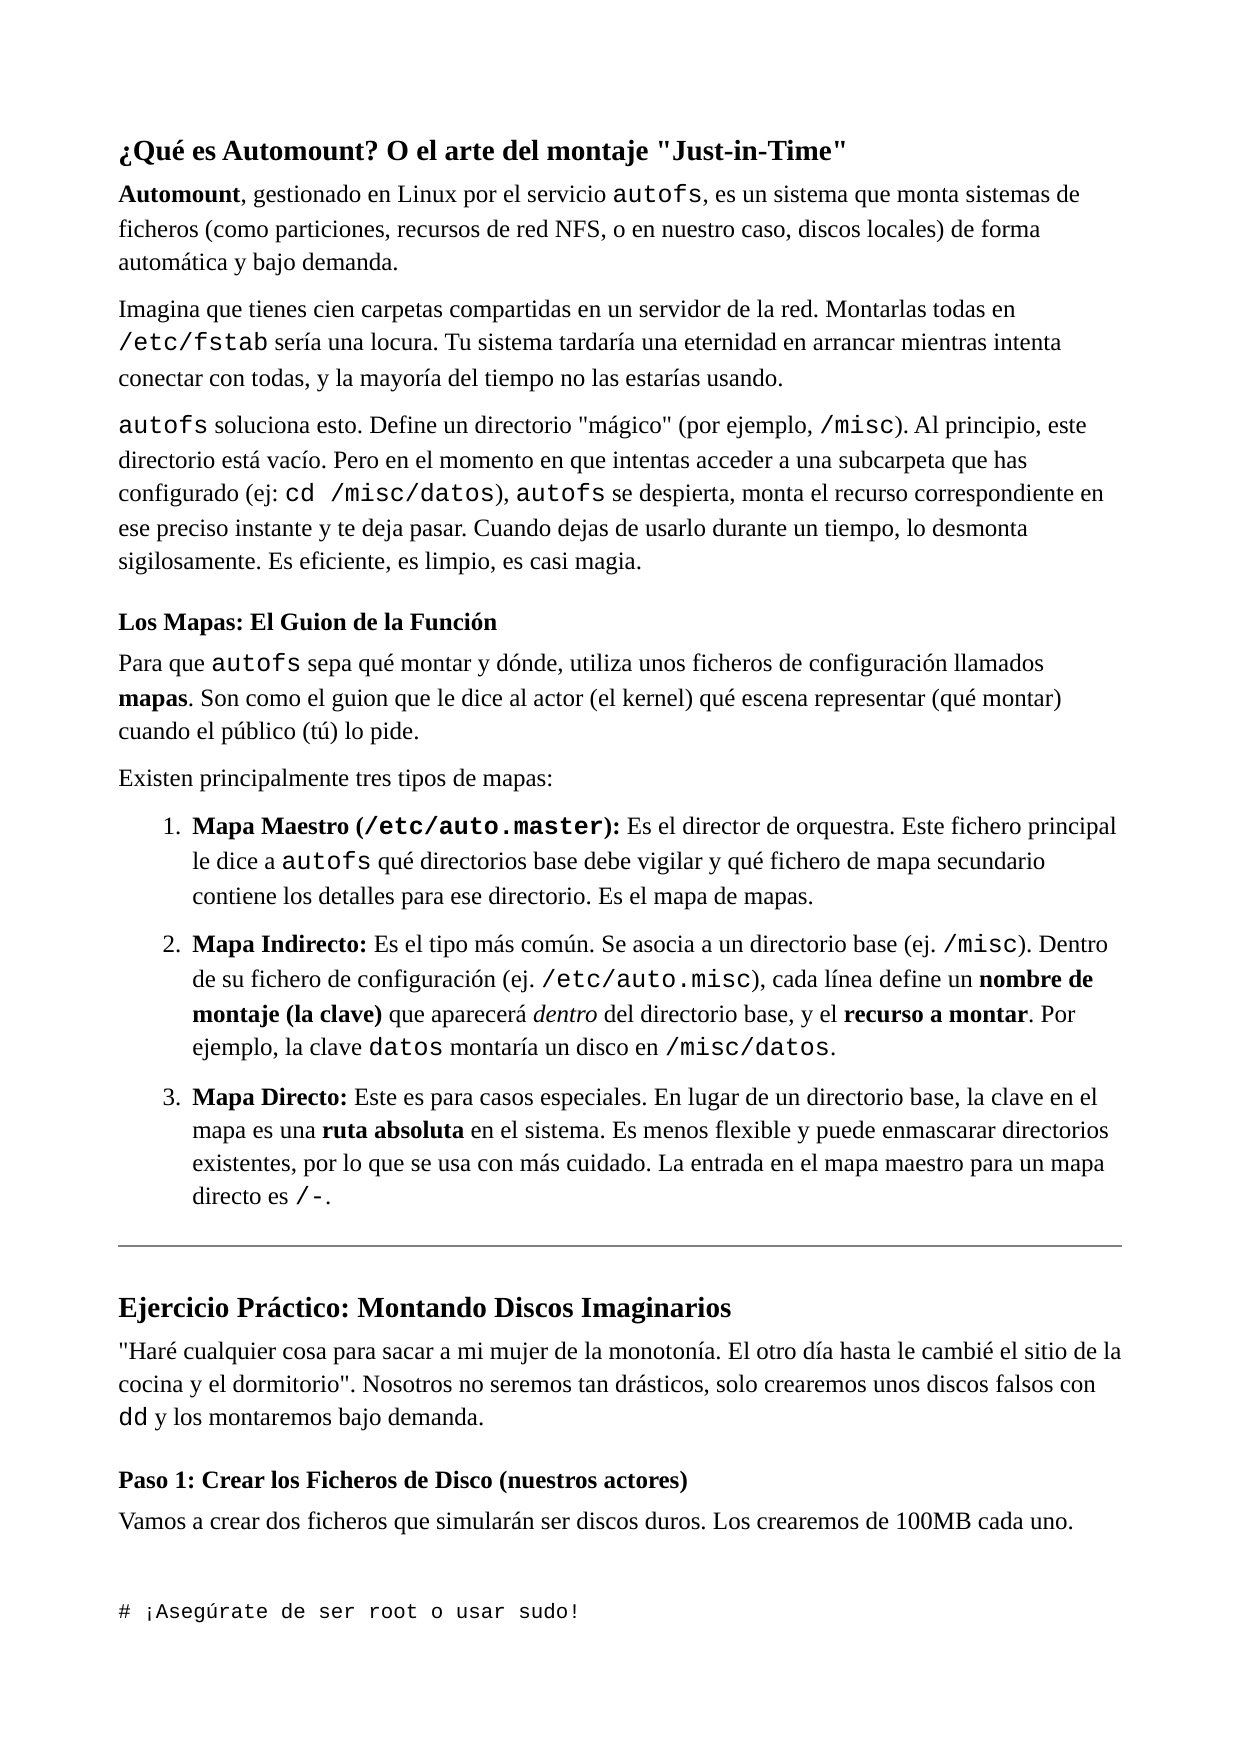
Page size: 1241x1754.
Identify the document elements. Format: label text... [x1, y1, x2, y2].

text Para que autofs sepa qué montar y dónde, utiliza unos ficheros de configuración llamados mapas. Son como el guion que le dice al actor (el kernel) qué escena representar (qué montar) cuando el público (tú) lo pide. [118, 648, 1122, 745]
subtitle Los Mapas: El Guion de la Función [118, 607, 1122, 635]
text # ¡Asegúrate de ser root o usar sudo! [118, 1601, 1122, 1625]
text Automount, gestionado en Linux por el servicio autofs, es un sistema que monta sistemas de ficheros (como particiones, recursos de red NFS, o en nuestro caso, discos locales) de forma automática y bajo demanda. [118, 179, 1122, 276]
list Mapa Indirecto: Es el tipo más común. Se asocia a un directorio base (ej. /misc). Dentro de su fichero de configuración (ej. /etc/auto.misc), cada línea define un nombre de montaje (la clave) que aparecerá dentro del directorio base, y el recurso a montar. Por ejemplo, la clave datos montaría un disco en /misc/datos. [162, 929, 1122, 1063]
text "Haré cualquier cosa para sacar a mi mujer de la monotonía. El otro día hasta le cambié el sitio de la cocina y el dormitorio". Nosotros no seremos tan drásticos, solo crearemos unos discos falsos con dd y los montaremos bajo demanda. [118, 1336, 1122, 1433]
text autofs soluciona esto. Define un directorio "mágico" (por ejemplo, /misc). Al principio, este directorio está vacío. Pero en el momento en que intentas acceder a una subcarpeta que has configurado (ej: cd /misc/datos), autofs se despierta, monta el recurso correspondiente en ese preciso instante y te deja pasar. Cuando dejas de usarlo durante un tiempo, lo desmonta sigilosamente. Es eficiente, es limpio, es casi magia. [118, 410, 1122, 575]
list Mapa Maestro (/etc/auto.master): Es el director de orquestra. Este fichero principal le dice a autofs qué directorios base debe vigilar y qué fichero de mapa secundario contiene los detalles para ese directorio. Es el mapa de mapas. [162, 811, 1122, 910]
subtitle Ejercicio Práctico: Montando Discos Imaginarios [118, 1290, 1122, 1324]
list Mapa Directo: Este es para casos especiales. En lugar de un directorio base, la clave en el mapa es una ruta absoluta en el sistema. Es menos flexible y puede enmascarar directorios existentes, por lo que se usa con más cuidado. La entrada en el mapa maestro para un mapa directo es /-. [162, 1082, 1122, 1212]
subtitle ¿Qué es Automount? O el arte del montaje "Just-in-Time" [118, 133, 1122, 166]
text Vamos a crear dos ficheros que simularán ser discos duros. Los crearemos de 100MB cada uno. [118, 1506, 1122, 1535]
subtitle Paso 1: Crear los Ficheros de Disco (nuestros actores) [118, 1465, 1122, 1493]
text Imagina que tienes cien carpetas compartidas en un servidor de la red. Montarlas todas en /etc/fstab sería una locura. Tu sistema tardaría una eternidad en arrancar mientras intenta conectar con todas, y la mayoría del tiempo no las estarías usando. [118, 294, 1122, 391]
text Existen principalmente tres tipos de mapas: [118, 763, 1122, 792]
